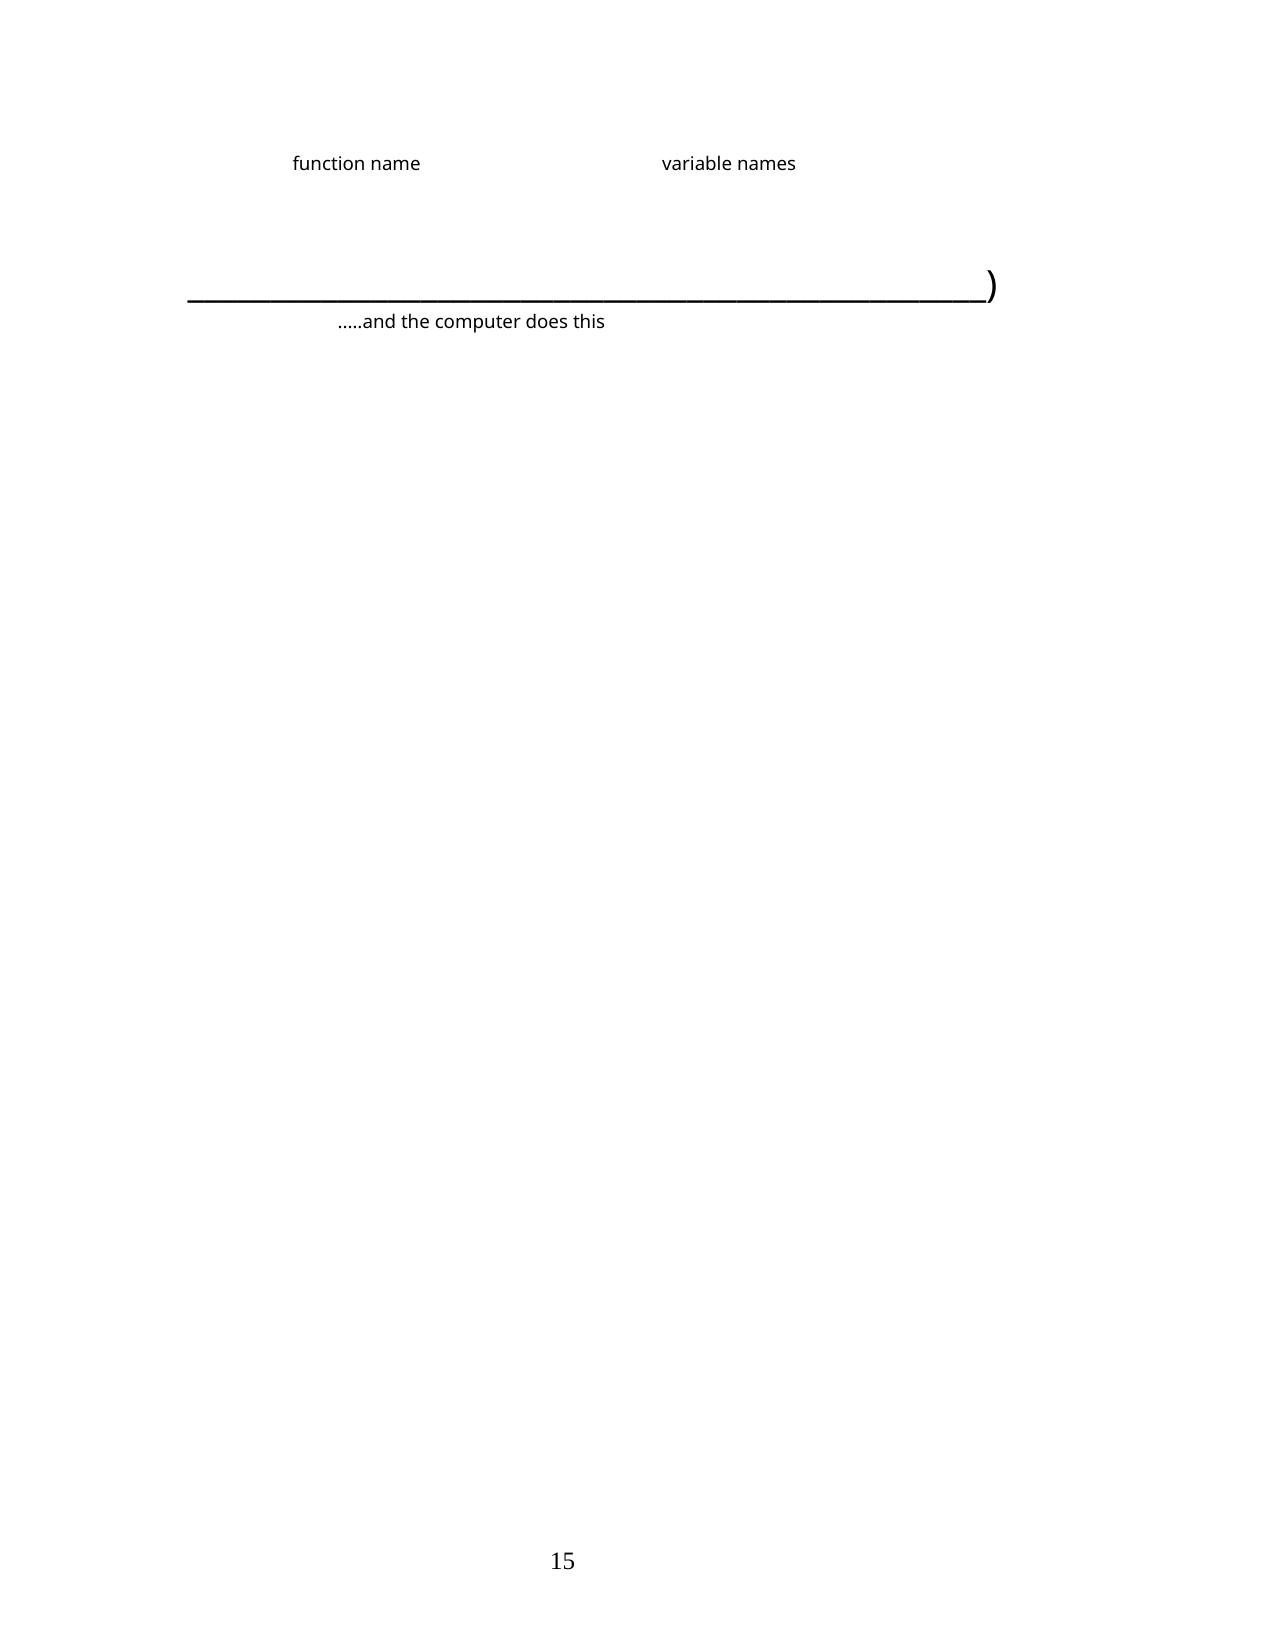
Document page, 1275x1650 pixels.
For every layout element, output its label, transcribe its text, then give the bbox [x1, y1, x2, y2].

text function name variable names [112, 150, 1162, 176]
text ..…and the computer does this [112, 309, 1162, 334]
text ________________________________________________) [112, 258, 1162, 309]
